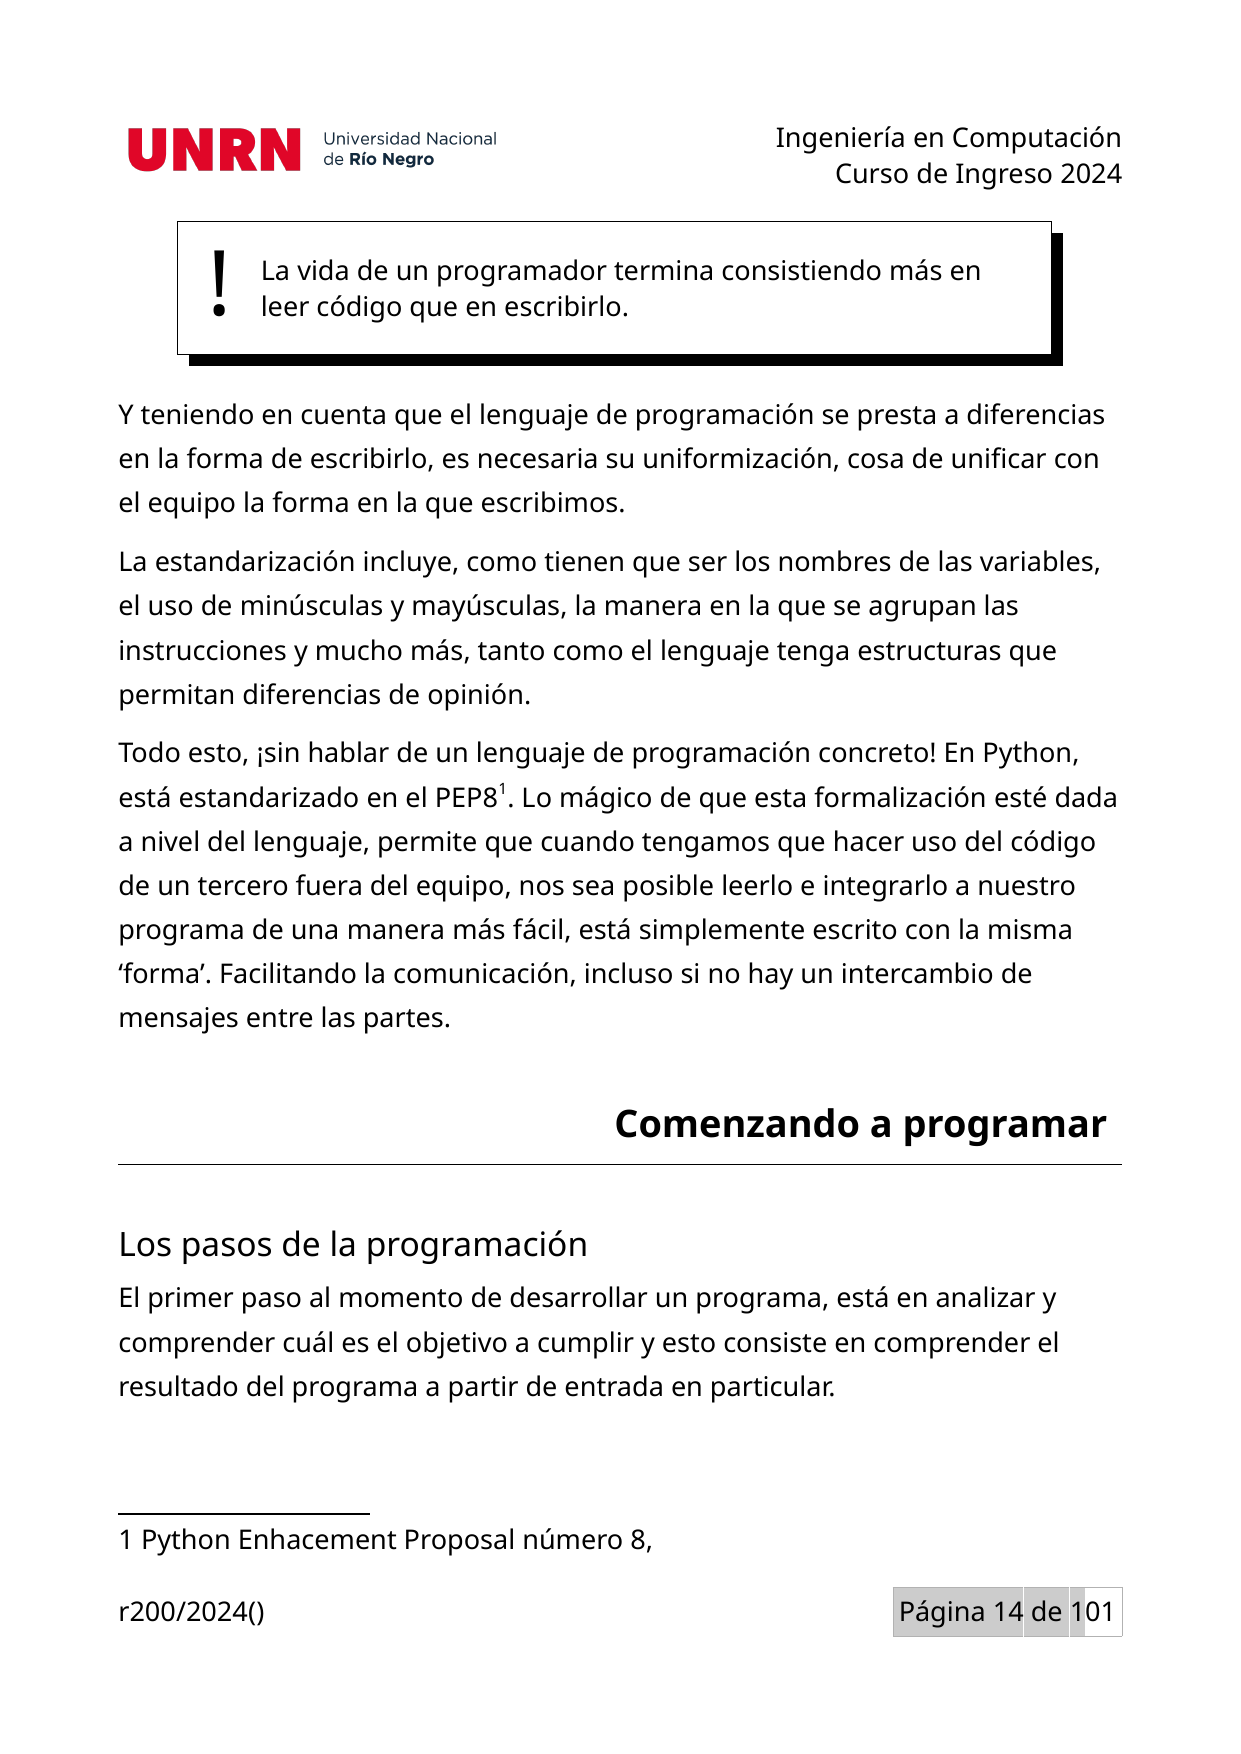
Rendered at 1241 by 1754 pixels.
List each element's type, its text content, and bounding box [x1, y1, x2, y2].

text Python Enhacement Proposal número 8, [118, 1521, 1122, 1557]
text Todo esto, ¡sin hablar de un lenguaje de programación concreto! En Python, está estandarizado en el PEP8. Lo mágico de que esta formalización esté dada a nivel del lenguaje, permite que cuando tengamos que hacer uso del código de un tercero fuera del equipo, nos sea posible leerlo e integrarlo a nuestro programa de una manera más fácil, está simplemente escrito con la misma ‘forma’. Facilitando la comunicación, incluso si no hay un intercambio de mensajes entre las partes. [118, 734, 1122, 1036]
subtitle Los pasos de la programación [118, 1221, 1122, 1266]
text Y teniendo en cuenta que el lenguaje de programación se presta a diferencias en la forma de escribirlo, es necesaria su uniformización, cosa de unificar con el equipo la forma en la que escribimos. [118, 396, 1122, 521]
text !La vida de un programador termina consistiendo más en leer código que en escribirlo. [178, 222, 1051, 354]
text El primer paso al momento de desarrollar un programa, está en analizar y comprender cuál es el objetivo a cumplir y esto consiste en comprender el resultado del programa a partir de entrada en particular. [118, 1279, 1122, 1404]
subtitle Comenzando a programar [118, 1082, 1122, 1164]
text La estandarización incluye, como tienen que ser los nombres de las variables, el uso de minúsculas y mayúsculas, la manera en la que se agrupan las instrucciones y mucho más, tanto como el lenguaje tenga estructuras que permitan diferencias de opinión. [118, 543, 1122, 712]
picture [118, 118, 505, 180]
